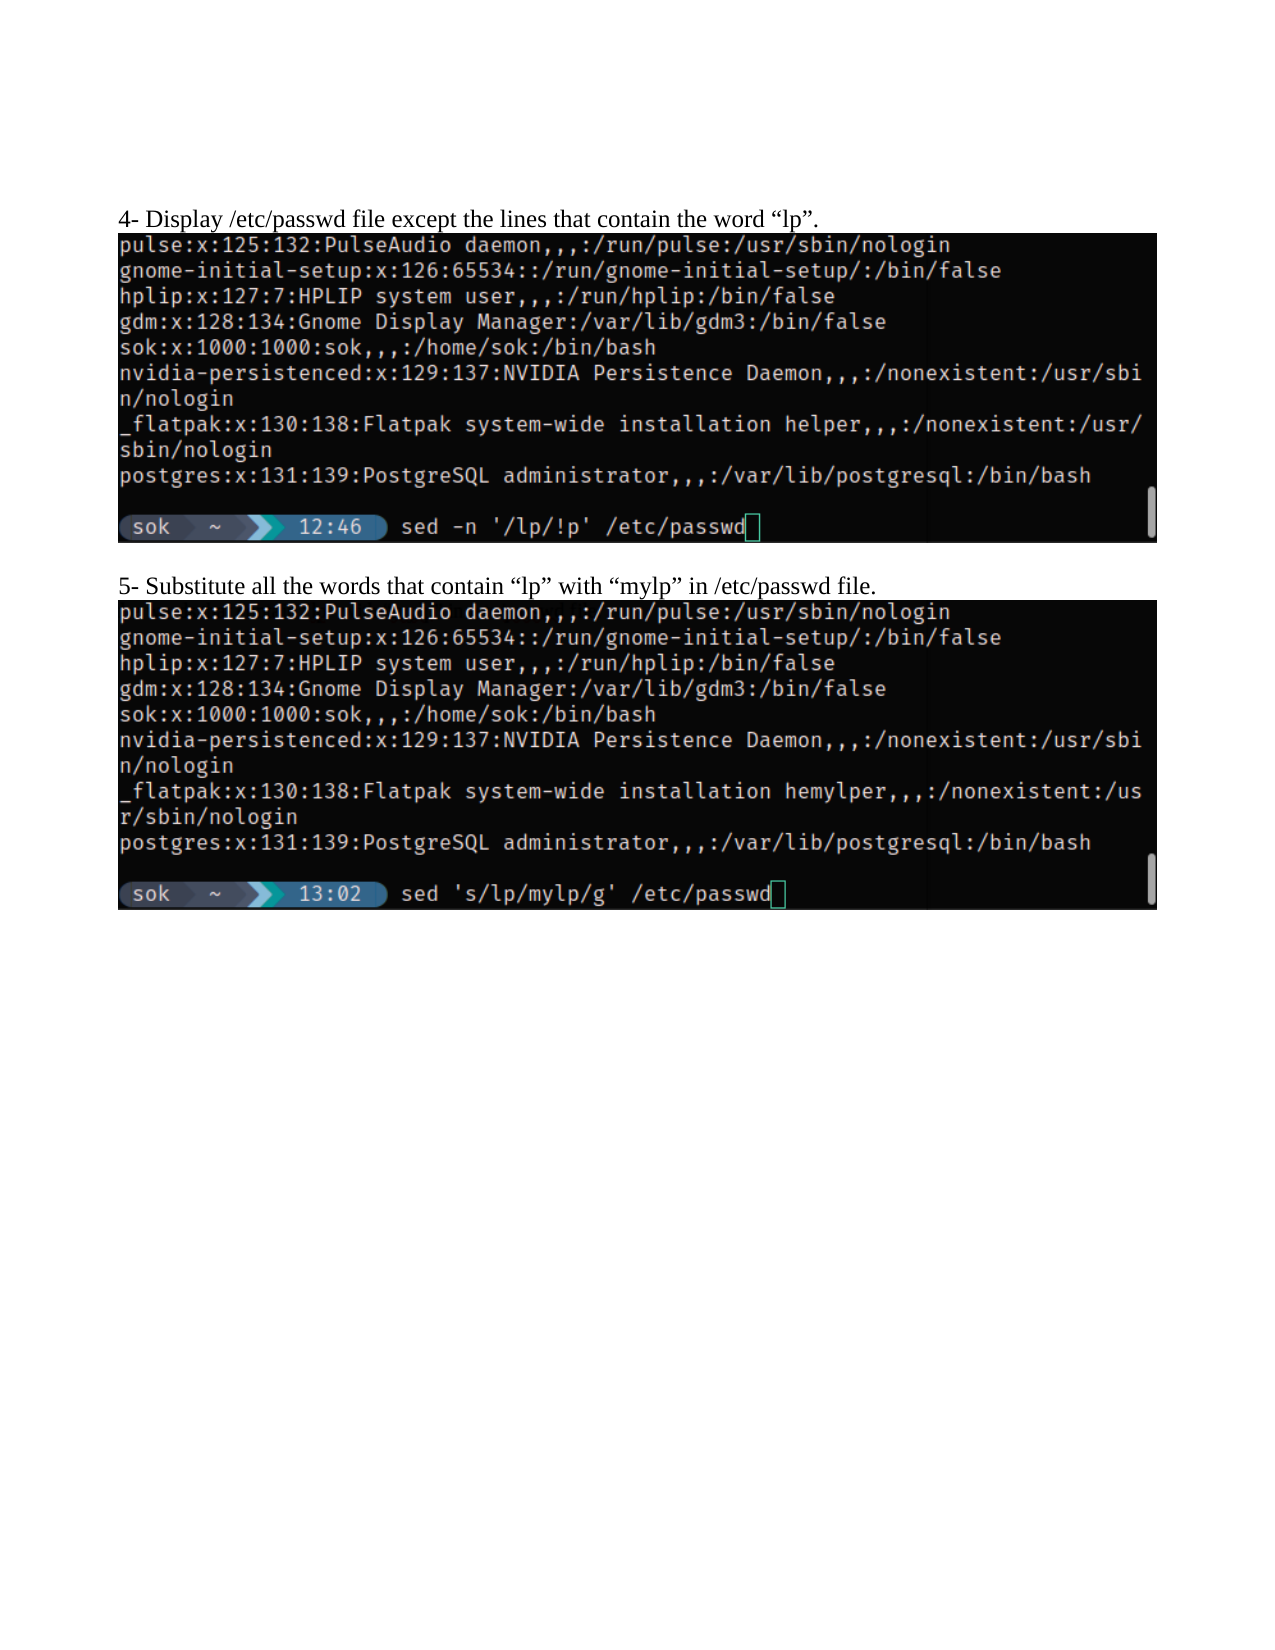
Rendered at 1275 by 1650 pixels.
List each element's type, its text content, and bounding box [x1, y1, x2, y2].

picture [118, 233, 1157, 543]
text 4- Display /etc/passwd file except the lines that contain the word “lp”. [118, 204, 1157, 233]
picture [118, 600, 1157, 910]
text 5- Substitute all the words that contain “lp” with “mylp” in /etc/passwd file. [118, 571, 1157, 600]
